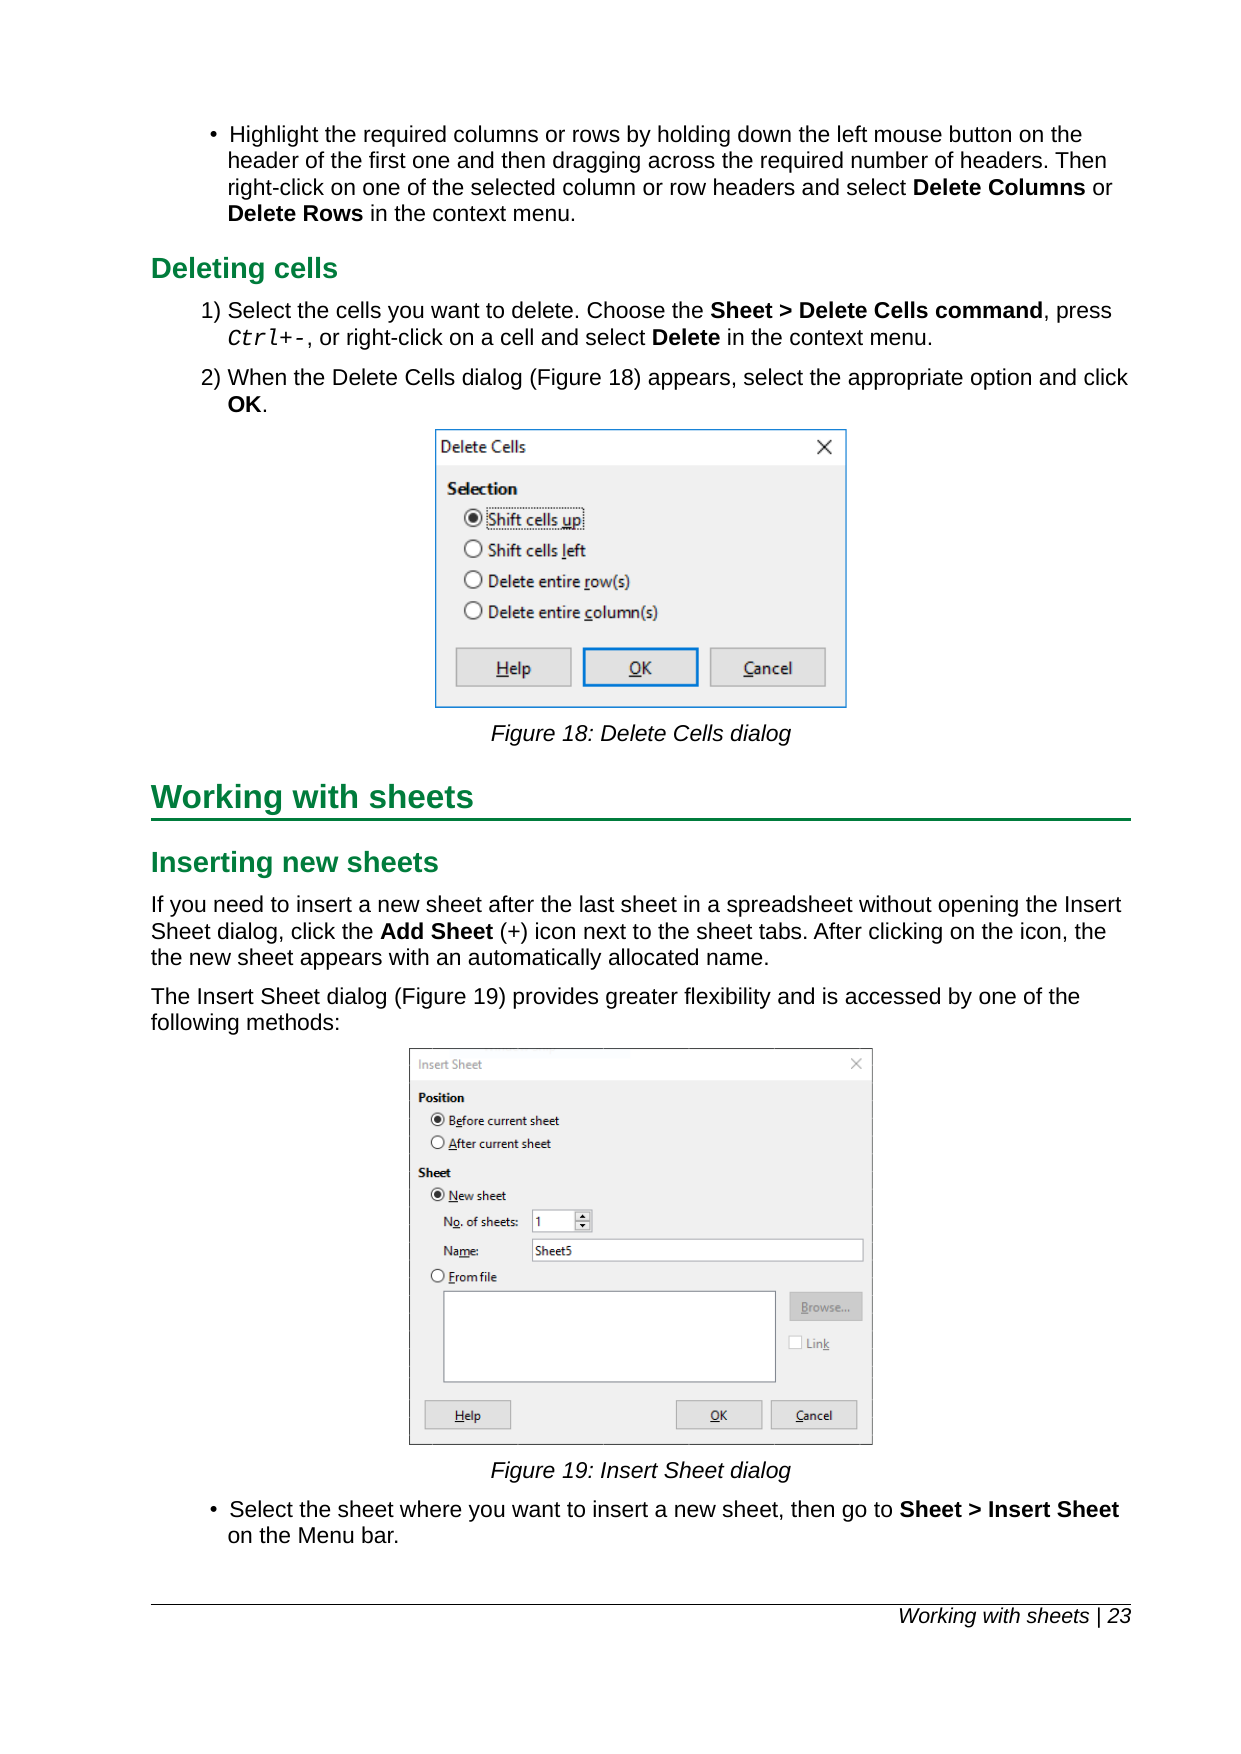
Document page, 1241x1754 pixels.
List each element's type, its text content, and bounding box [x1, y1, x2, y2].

text Figure 19: Insert Sheet dialog [409, 1457, 873, 1484]
list Highlight the required columns or rows by holding down the left mouse button on the header of the first one and then dragging across the required number of headers. Then right-click on one of the selected column or row headers and select Delete Columns or Delete Rows in the context menu. [209, 121, 1131, 226]
subtitle Inserting new sheets [151, 845, 1131, 879]
list The Insert Sheet dialog (Figure 19) provides greater flexibility and is accessed by one of the following methods: [151, 983, 1131, 1036]
picture [409, 1048, 873, 1445]
list When the Delete Cells dialog (Figure 18) appears, select the appropriate option and click OK. [227, 364, 1131, 417]
subtitle Working with sheets [151, 777, 1131, 818]
subtitle Deleting cells [151, 251, 1131, 285]
list Select the cells you want to delete. Choose the Sheet > Delete Cells command, press Ctrl+-, or right-click on a cell and select Delete in the context menu. [227, 297, 1131, 352]
list Select the sheet where you want to insert a new sheet, then go to Sheet > Insert Sheet on the Menu bar. [209, 1496, 1131, 1549]
text Figure 18: Delete Cells dialog [435, 719, 847, 746]
text If you need to insert a new sheet after the last sheet in a spreadsheet without opening the Insert Sheet dialog, click the Add Sheet (+) icon next to the sheet tabs. After clicking on the icon, the the new sheet appears with an automatically allocated name. [151, 891, 1131, 970]
picture [435, 429, 847, 708]
